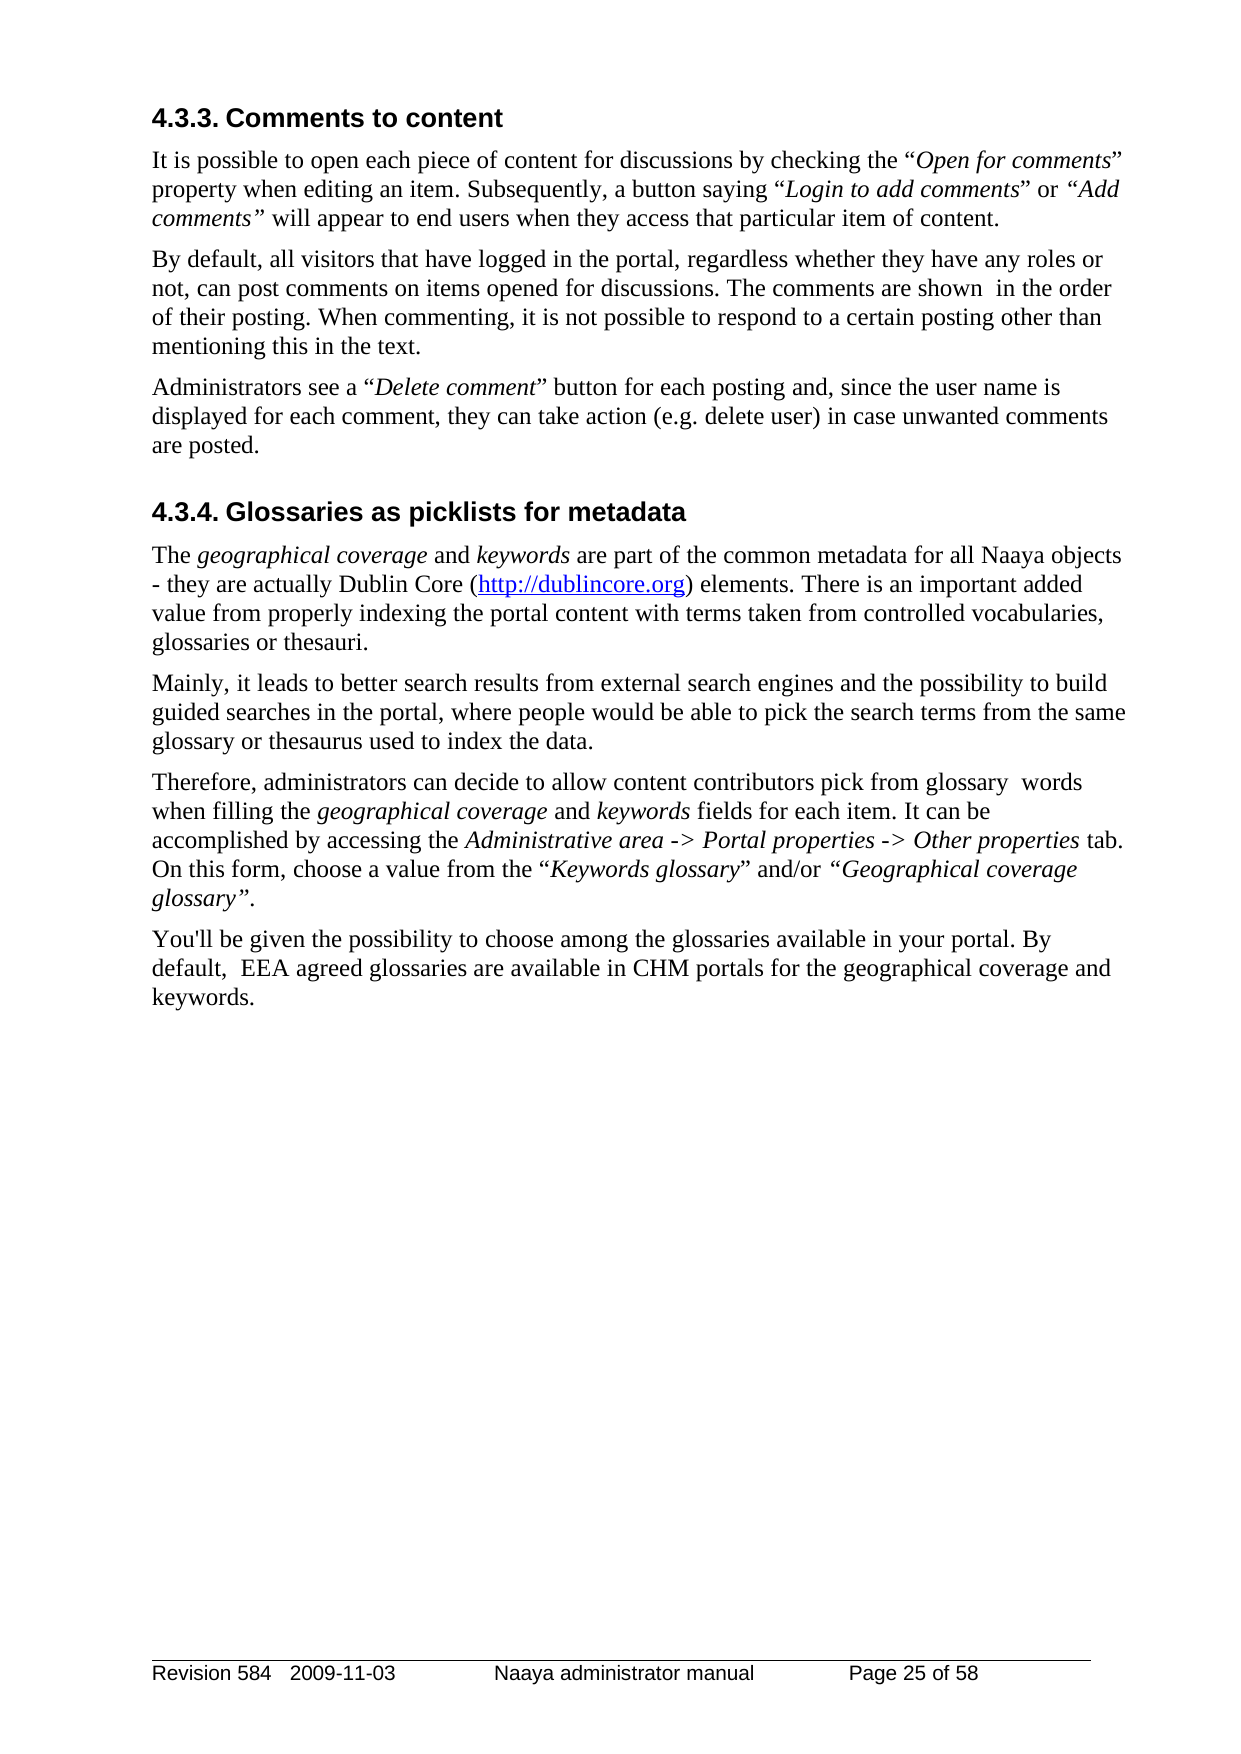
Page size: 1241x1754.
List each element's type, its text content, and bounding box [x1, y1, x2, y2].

text Mainly, it leads to better search results from external search engines and the possibility to build guided searches in the portal, where people would be able to pick the search terms from the same glossary or thesaurus used to index the data. [152, 668, 1128, 755]
text By default, all visitors that have logged in the portal, regardless whether they have any roles or not, can post comments on items opened for discussions. The comments are shown in the order of their posting. When commenting, it is not possible to respond to a certain posting other than mentioning this in the text. [152, 244, 1128, 360]
text Therefore, administrators can decide to allow content contributors pick from glossary words when filling the geographical coverage and keywords fields for each item. It can be accomplished by accessing the Administrative area -> Portal properties -> Other properties tab. On this form, choose a value from the “Keywords glossary” and/or “Geographical coverage glossary”. [152, 767, 1128, 912]
subtitle Comments to content [152, 102, 1128, 133]
text The geographical coverage and keywords are part of the common metadata for all Naaya objects - they are actually Dublin Core (http://dublincore.org) elements. There is an important added value from properly indexing the portal content with terms taken from controlled vocabularies, glossaries or thesauri. [152, 539, 1128, 656]
text You'll be given the possibility to choose among the glossaries available in your portal. By default, EEA agreed glossaries are available in CHM portals for the geographical coverage and keywords. [152, 924, 1128, 1011]
subtitle Glossaries as picklists for metadata [152, 496, 1128, 527]
text It is possible to open each piece of content for discussions by checking the “Open for comments” property when editing an item. Subsequently, a button saying “Login to add comments” or “Add comments” will appear to end users when they access that particular item of content. [152, 145, 1128, 232]
text Administrators see a “Delete comment” button for each posting and, since the user name is displayed for each comment, they can take action (e.g. delete user) in case unwanted comments are posted. [152, 372, 1128, 459]
